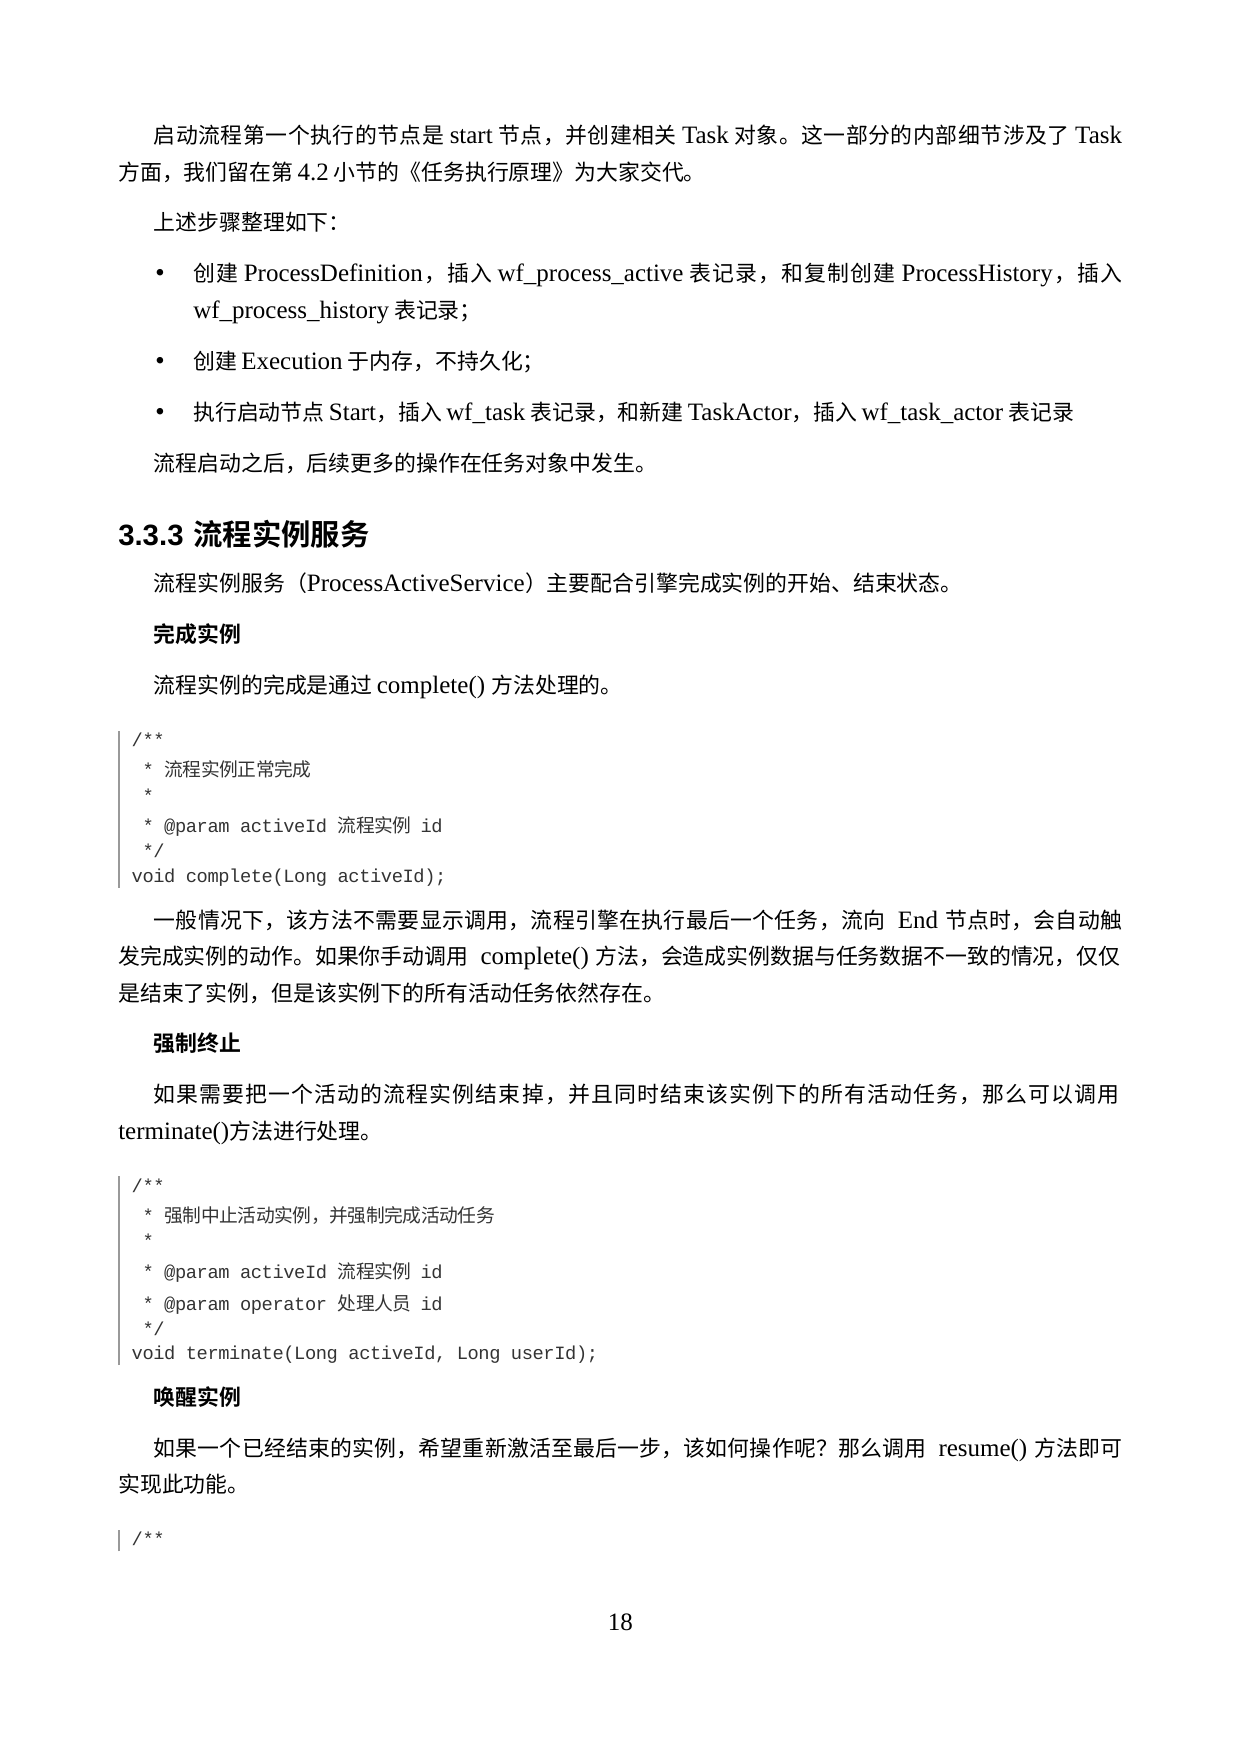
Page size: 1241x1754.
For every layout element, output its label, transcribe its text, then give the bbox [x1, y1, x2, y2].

text 启动流程第一个执行的节点是start节点，并创建相关Task对象。这一部分的内部细节涉及了Task方面，我们留在第4.2小节的《任务执行原理》为大家交代。 [118, 118, 1122, 186]
text 唤醒实例 [118, 1380, 1122, 1412]
text /** [120, 1176, 1122, 1198]
text 上述步骤整理如下： [118, 205, 1122, 237]
text /** [120, 1530, 1122, 1551]
text * @param activeId 流程实例 id [120, 1257, 1122, 1284]
text /** [120, 731, 1122, 752]
text 强制终止 [118, 1026, 1122, 1058]
text * 强制中止活动实例，并强制完成活动任务 [120, 1201, 1122, 1228]
text 如果需要把一个活动的流程实例结束掉，并且同时结束该实例下的所有活动任务，那么可以调用 terminate()方法进行处理。 [118, 1077, 1122, 1145]
subtitle 流程实例服务 [118, 511, 1122, 553]
text */ [120, 1319, 1122, 1341]
text 流程实例的完成是通过complete() 方法处理的。 [118, 668, 1122, 699]
list 执行启动节点Start，插入wf_task表记录，和新建TaskActor，插入wf_task_actor表记录 [156, 394, 1122, 426]
text 一般情况下，该方法不需要显示调用，流程引擎在执行最后一个任务，流向 End 节点时，会自动触发完成实例的动作。如果你手动调用 complete() 方法，会造成实例数据与任务数据不一致的情况，仅仅是结束了实例，但是该实例下的所有活动任务依然存在。 [118, 903, 1122, 1007]
list 创建Execution于内存，不持久化； [156, 344, 1122, 375]
text */ [120, 842, 1122, 863]
text * [120, 1232, 1122, 1253]
text * @param activeId 流程实例 id [120, 811, 1122, 838]
text 完成实例 [118, 617, 1122, 649]
text void complete(Long activeId); [120, 867, 1122, 888]
text 流程启动之后，后续更多的操作在任务对象中发生。 [118, 446, 1122, 477]
text * [120, 786, 1122, 808]
text 流程实例服务（ProcessActiveService）主要配合引擎完成实例的开始、结束状态。 [118, 566, 1122, 598]
list 创建ProcessDefinition，插入wf_process_active表记录，和复制创建ProcessHistory，插入wf_process_history表记录； [156, 256, 1122, 324]
text * @param operator 处理人员 id [120, 1288, 1122, 1316]
text * 流程实例正常完成 [120, 755, 1122, 782]
text void terminate(Long activeId, Long userId); [120, 1344, 1122, 1365]
text 如果一个已经结束的实例，希望重新激活至最后一步，该如何操作呢？那么调用 resume() 方法即可实现此功能。 [118, 1431, 1122, 1499]
